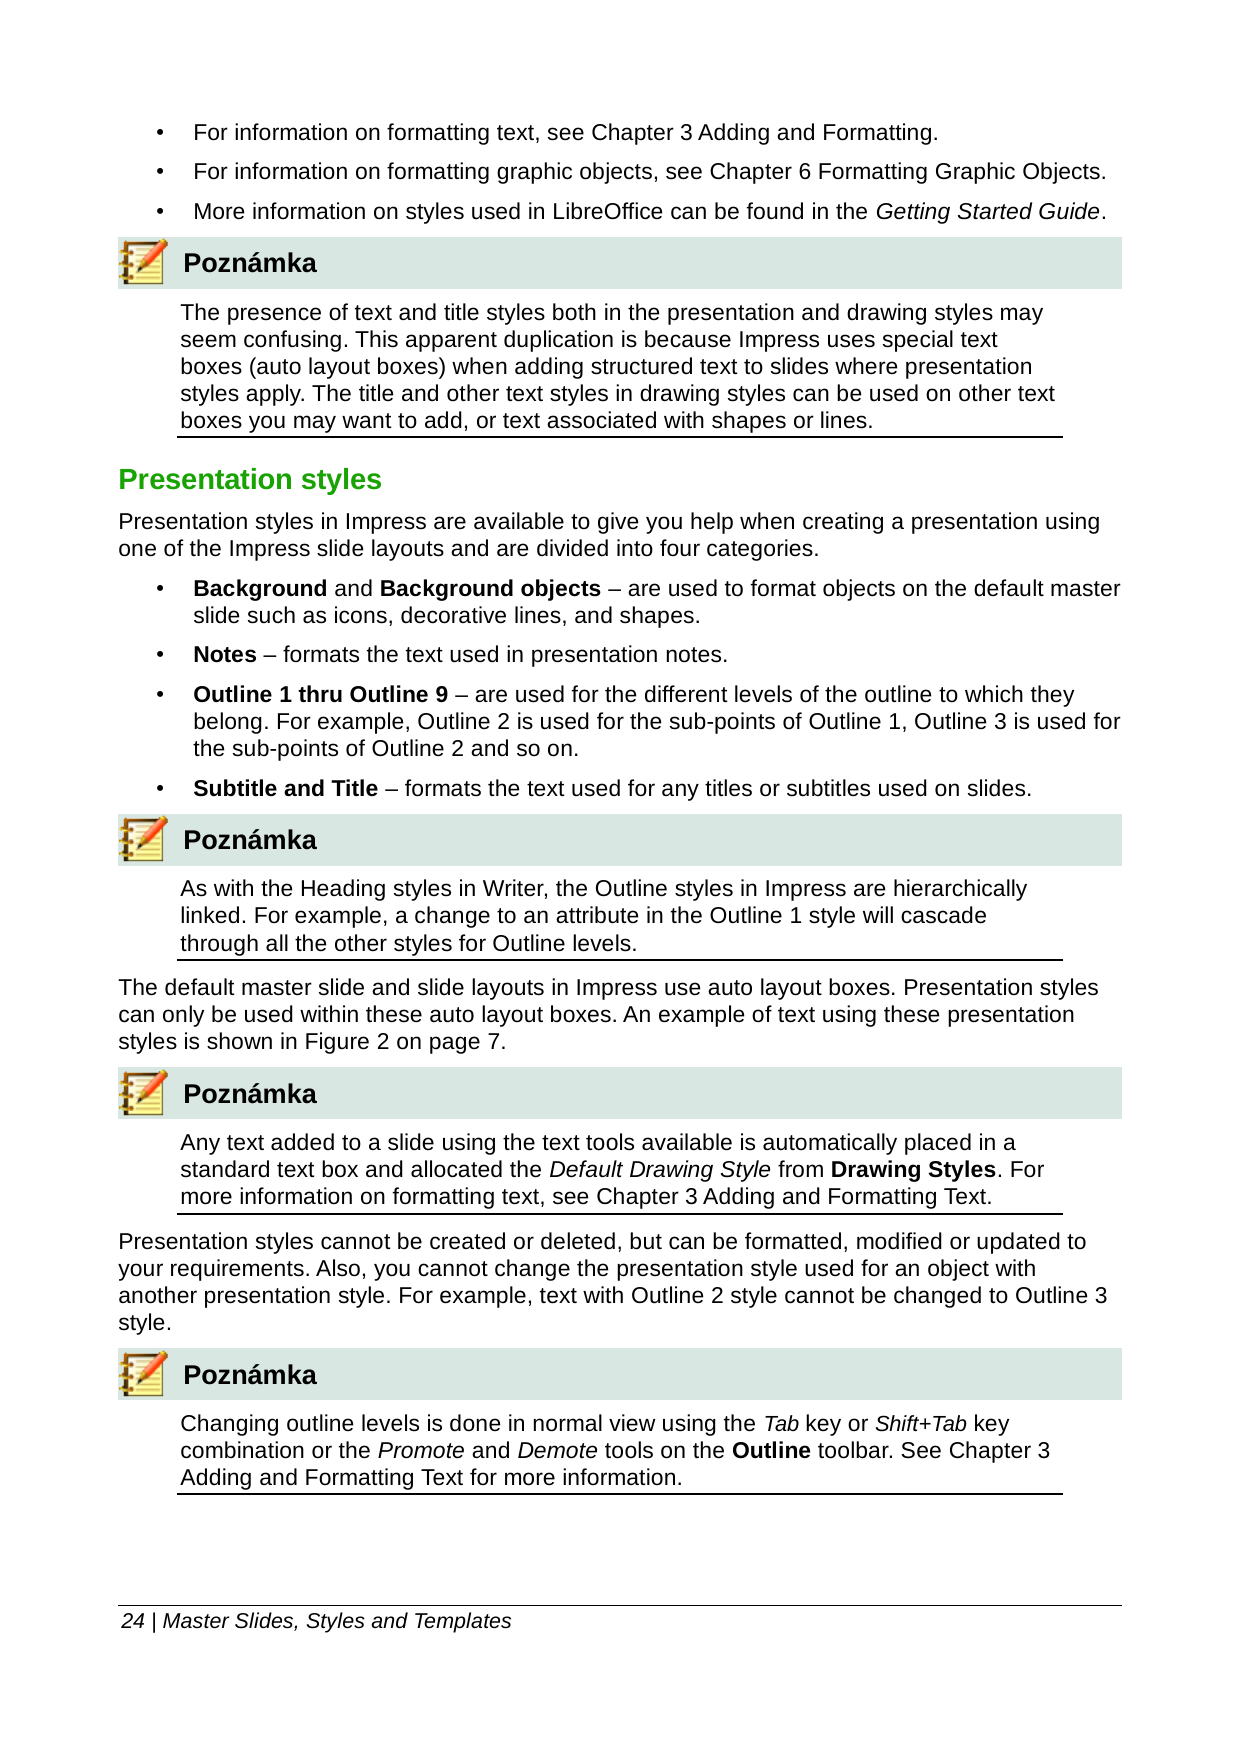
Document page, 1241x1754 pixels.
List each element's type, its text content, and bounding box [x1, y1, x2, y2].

list Notes – formats the text used in presentation notes. [156, 641, 1122, 668]
list For information on formatting graphic objects, see Chapter 6 Formatting Graphic Objects. [156, 158, 1122, 185]
picture [119, 1068, 170, 1119]
subtitle Poznámka [118, 1348, 1122, 1400]
text Presentation styles cannot be created or deleted, but can be formatted, modified or updated to your requirements. Also, you cannot change the presentation style used for an object with another presentation style. For example, text with Outline 2 style cannot be changed to Outline 3 style. [118, 1227, 1122, 1336]
list More information on styles used in LibreOffice can be found in the Getting Started Guide. [156, 197, 1122, 224]
picture [119, 1349, 170, 1400]
list Background and Background objects – are used to format objects on the default master slide such as icons, decorative lines, and shapes. [156, 574, 1122, 628]
subtitle Poznámka [118, 1067, 1122, 1119]
list Presentation styles in Impress are available to give you help when creating a presentation using one of the Impress slide layouts and are divided into four categories. [118, 507, 1122, 562]
subtitle Poznámka [118, 237, 1122, 289]
text Changing outline levels is done in normal view using the Tab key or Shift+Tab key combination or the Promote and Demote tools on the Outline toolbar. See Chapter 3 Adding and Formatting Text for more information. [177, 1406, 1063, 1493]
text The default master slide and slide layouts in Impress use auto layout boxes. Presentation styles can only be used within these auto layout boxes. An example of text using these presentation styles is shown in Figure 2 on page 7. [118, 973, 1122, 1055]
picture [119, 814, 170, 865]
subtitle Presentation styles [118, 462, 1122, 496]
text Any text added to a slide using the text tools available is automatically placed in a standard text box and allocated the Default Drawing Style from Drawing Styles. For more information on formatting text, see Chapter 3 Adding and Formatting Text. [177, 1125, 1063, 1213]
text The presence of text and title styles both in the presentation and drawing styles may seem confusing. This apparent duplication is because Impress uses special text boxes (auto layout boxes) when adding structured text to slides where presentation styles apply. The title and other text styles in drawing styles can be used on other text boxes you may want to add, or text associated with shapes or lines. [177, 295, 1063, 436]
list Outline 1 thru Outline 9 – are used for the different levels of the outline to which they belong. For example, Outline 2 is used for the sub-points of Outline 1, Outline 3 is used for the sub-points of Outline 2 and so on. [156, 680, 1122, 762]
list Subtitle and Title – formats the text used for any titles or subtitles used on slides. [156, 774, 1122, 801]
text As with the Heading styles in Writer, the Outline styles in Impress are hierarchically linked. For example, a change to an attribute in the Outline 1 style will cascade through all the other styles for Outline levels. [177, 872, 1063, 959]
subtitle Poznámka [118, 814, 1122, 866]
picture [119, 237, 170, 288]
list For information on formatting text, see Chapter 3 Adding and Formatting. [156, 118, 1122, 145]
